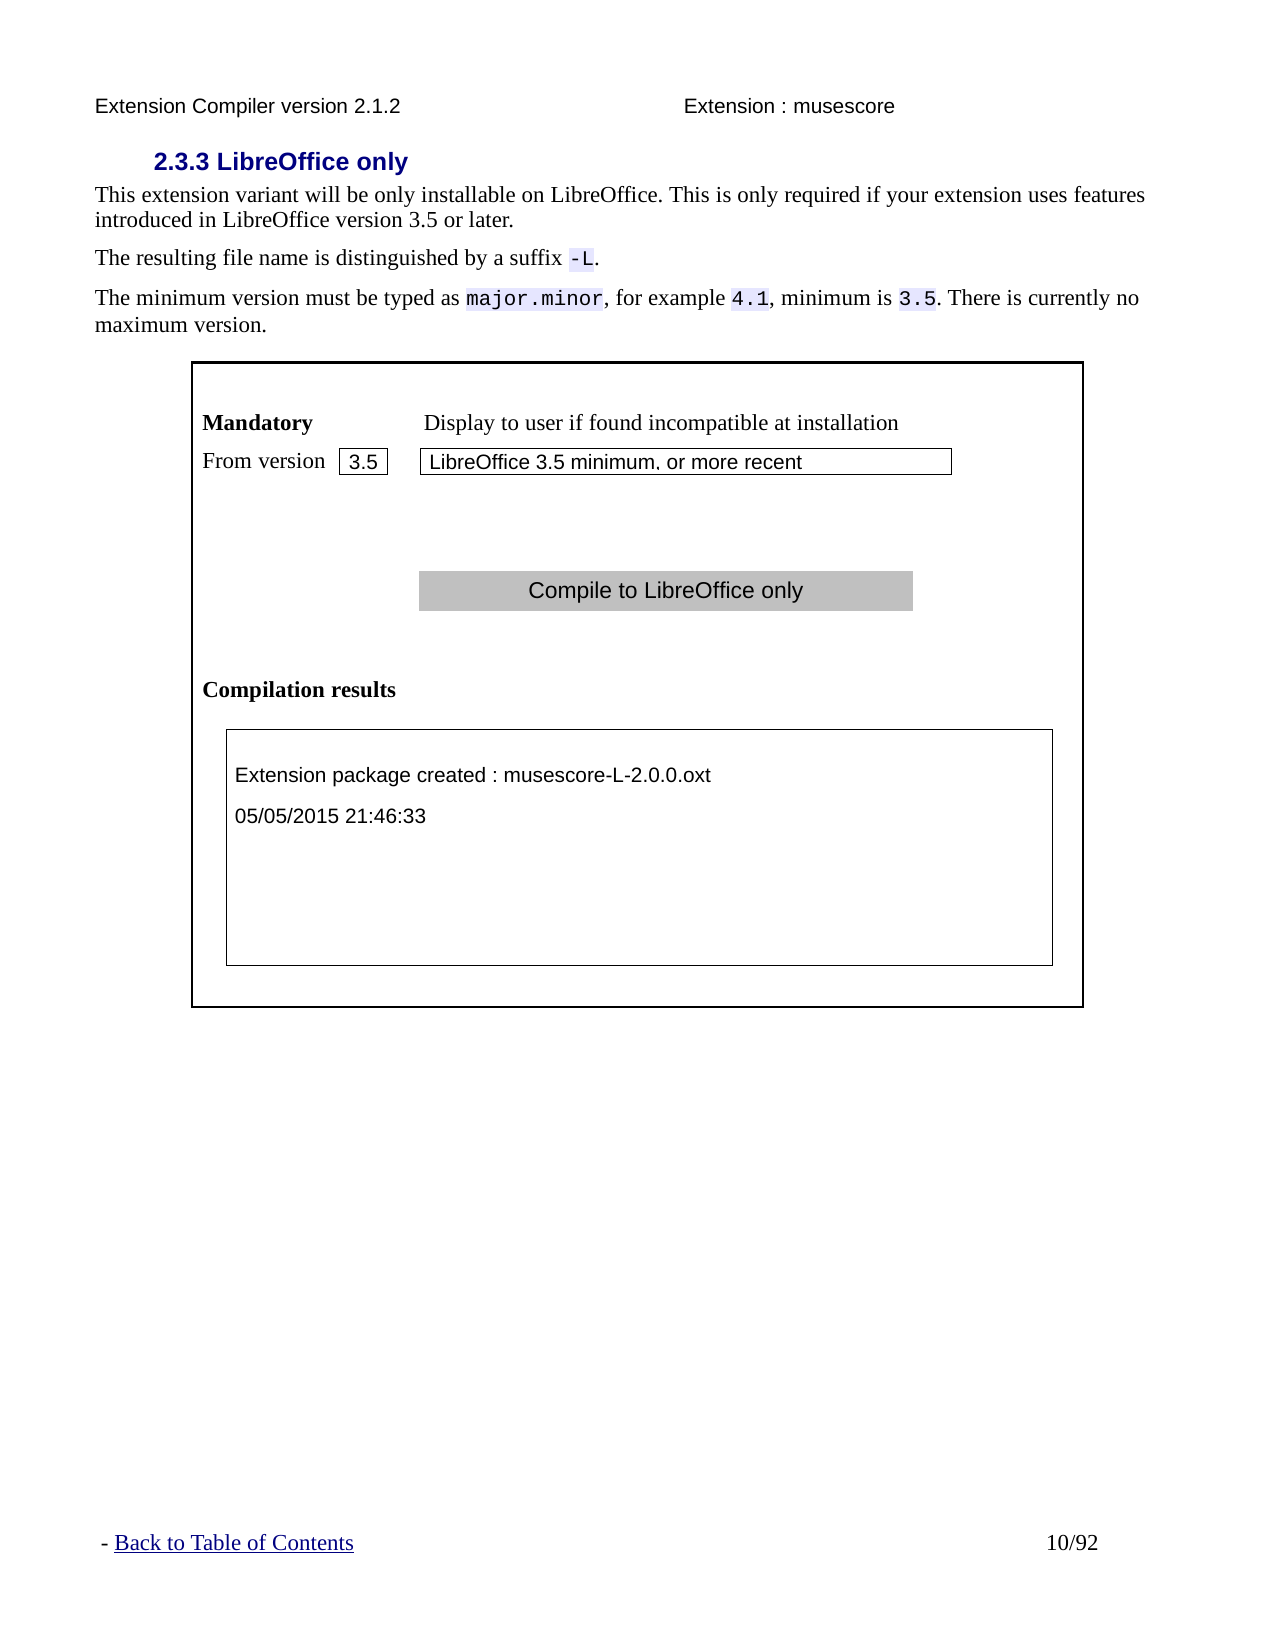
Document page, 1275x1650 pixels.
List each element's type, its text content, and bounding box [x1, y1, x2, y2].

text The resulting file name is distinguished by a suffix -L. [94, 245, 1181, 272]
text The minimum version must be typed as major.minor, for example 4.1, minimum is 3.5. There is currently no maximum version. [94, 284, 1181, 337]
text Compilation results [202, 676, 1073, 702]
text This extension variant will be only installable on LibreOffice. This is only required if your extension uses features introduced in LibreOffice version 3.5 or later. [94, 181, 1181, 232]
subtitle LibreOffice only [153, 147, 1181, 176]
text From version [202, 448, 339, 474]
text Mandatory Display to user if found incompatible at installation [202, 410, 1073, 436]
text [952, 448, 1073, 474]
text [388, 448, 420, 474]
